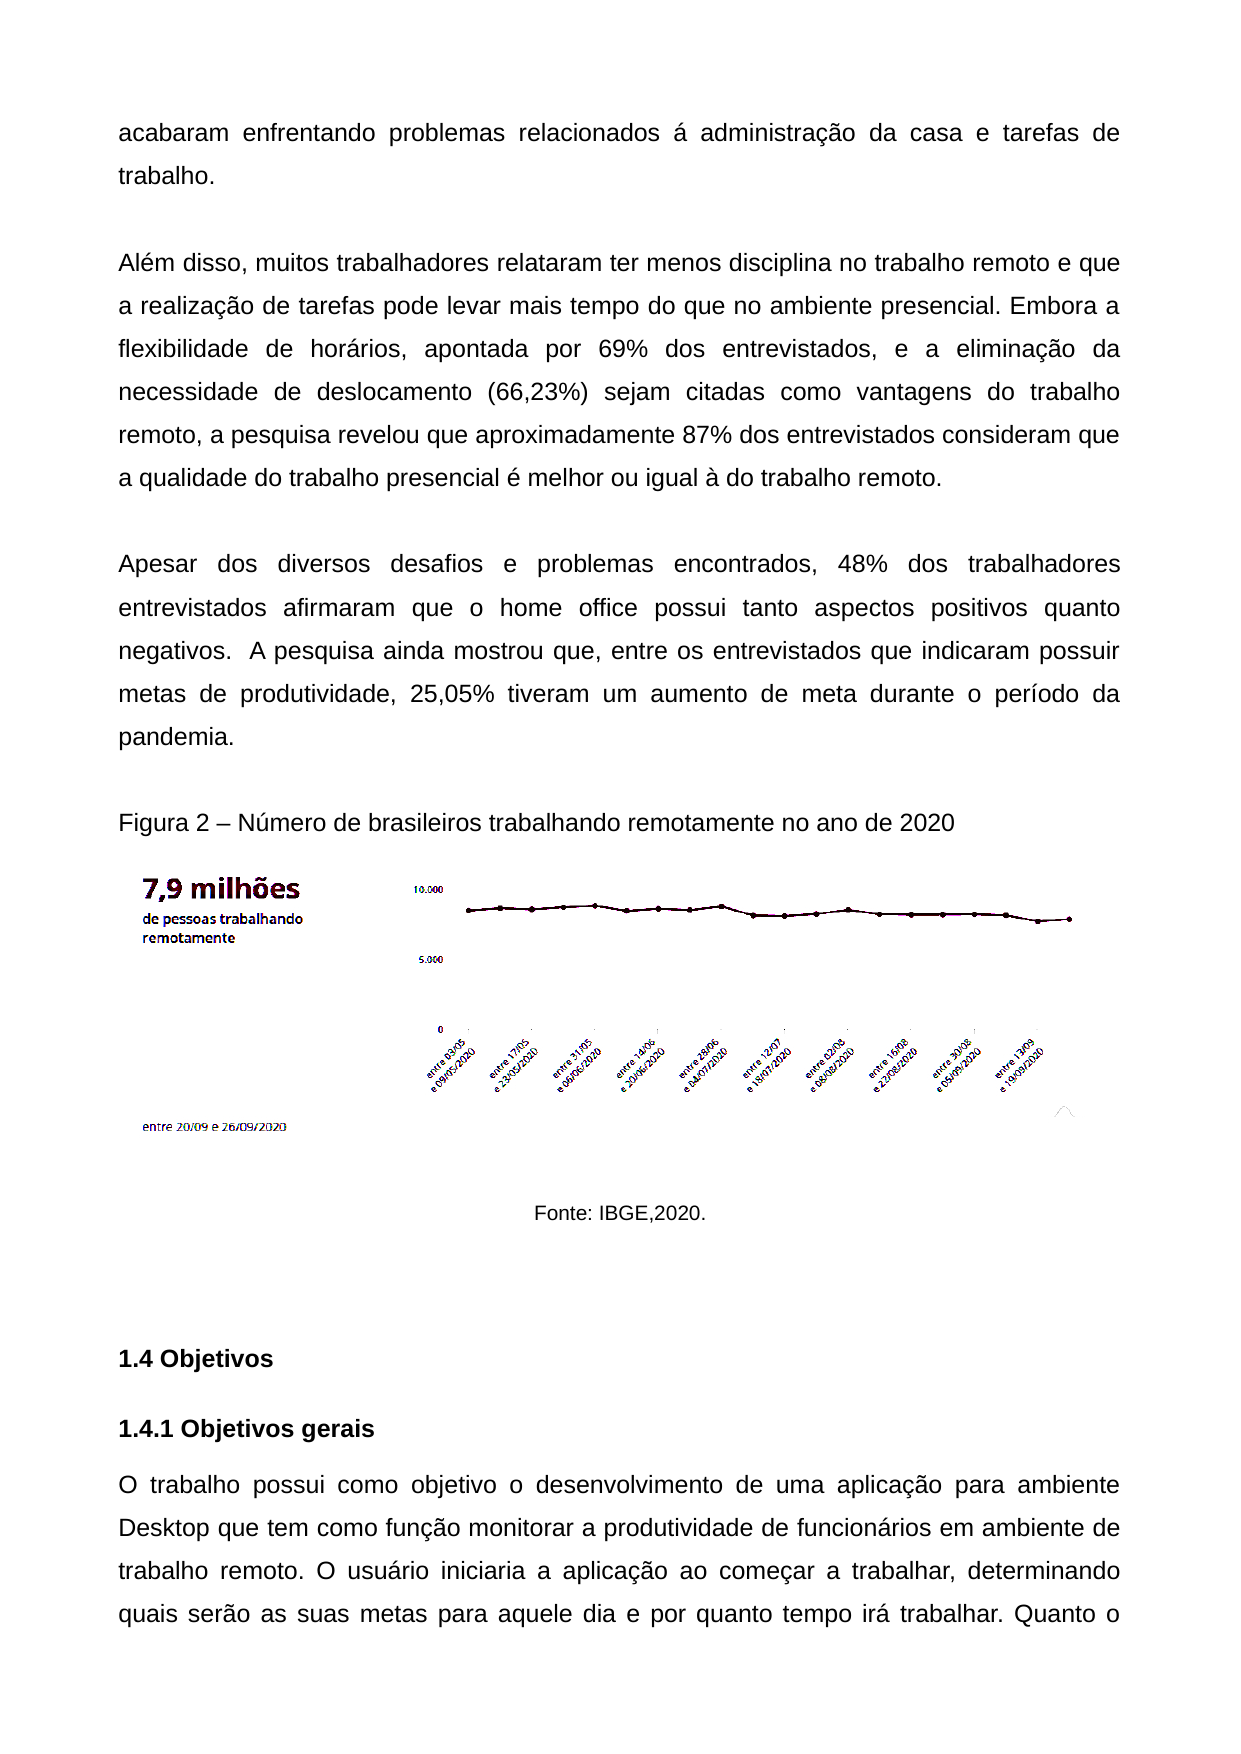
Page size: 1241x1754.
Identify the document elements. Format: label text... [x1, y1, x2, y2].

text Além disso, muitos trabalhadores relataram ter menos disciplina no trabalho remoto e que a realização de tarefas pode levar mais tempo do que no ambiente presencial. Embora a flexibilidade de horários, apontada por 69% dos entrevistados, e a eliminação da necessidade de deslocamento (66,23%) sejam citadas como vantagens do trabalho remoto, a pesquisa revelou que aproximadamente 87% dos entrevistados consideram que a qualidade do trabalho presencial é melhor ou igual à do trabalho remoto. [118, 247, 1122, 492]
text O trabalho possui como objetivo o desenvolvimento de uma aplicação para ambiente Desktop que tem como função monitorar a produtividade de funcionários em ambiente de trabalho remoto. O usuário iniciaria a aplicação ao começar a trabalhar, determinando quais serão as suas metas para aquele dia e por quanto tempo irá trabalhar. Quanto o [118, 1470, 1122, 1628]
text Figura 2 – Número de brasileiros trabalhando remotamente no ano de 2020 [118, 808, 1122, 837]
picture [118, 851, 1123, 1144]
text Fonte: IBGE,2020. [118, 1201, 1122, 1225]
text Apesar dos diversos desafios e problemas encontrados, 48% dos trabalhadores entrevistados afirmaram que o home office possui tanto aspectos positivos quanto negativos. A pesquisa ainda mostrou que, entre os entrevistados que indicaram possuir metas de produtividade, 25,05% tiveram um aumento de meta durante o período da pandemia. [118, 549, 1122, 751]
text acabaram enfrentando problemas relacionados á administração da casa e tarefas de trabalho. [118, 118, 1122, 190]
subtitle 1.4.1 Objetivos gerais [118, 1414, 1122, 1443]
subtitle 1.4 Objetivos [118, 1344, 1122, 1373]
